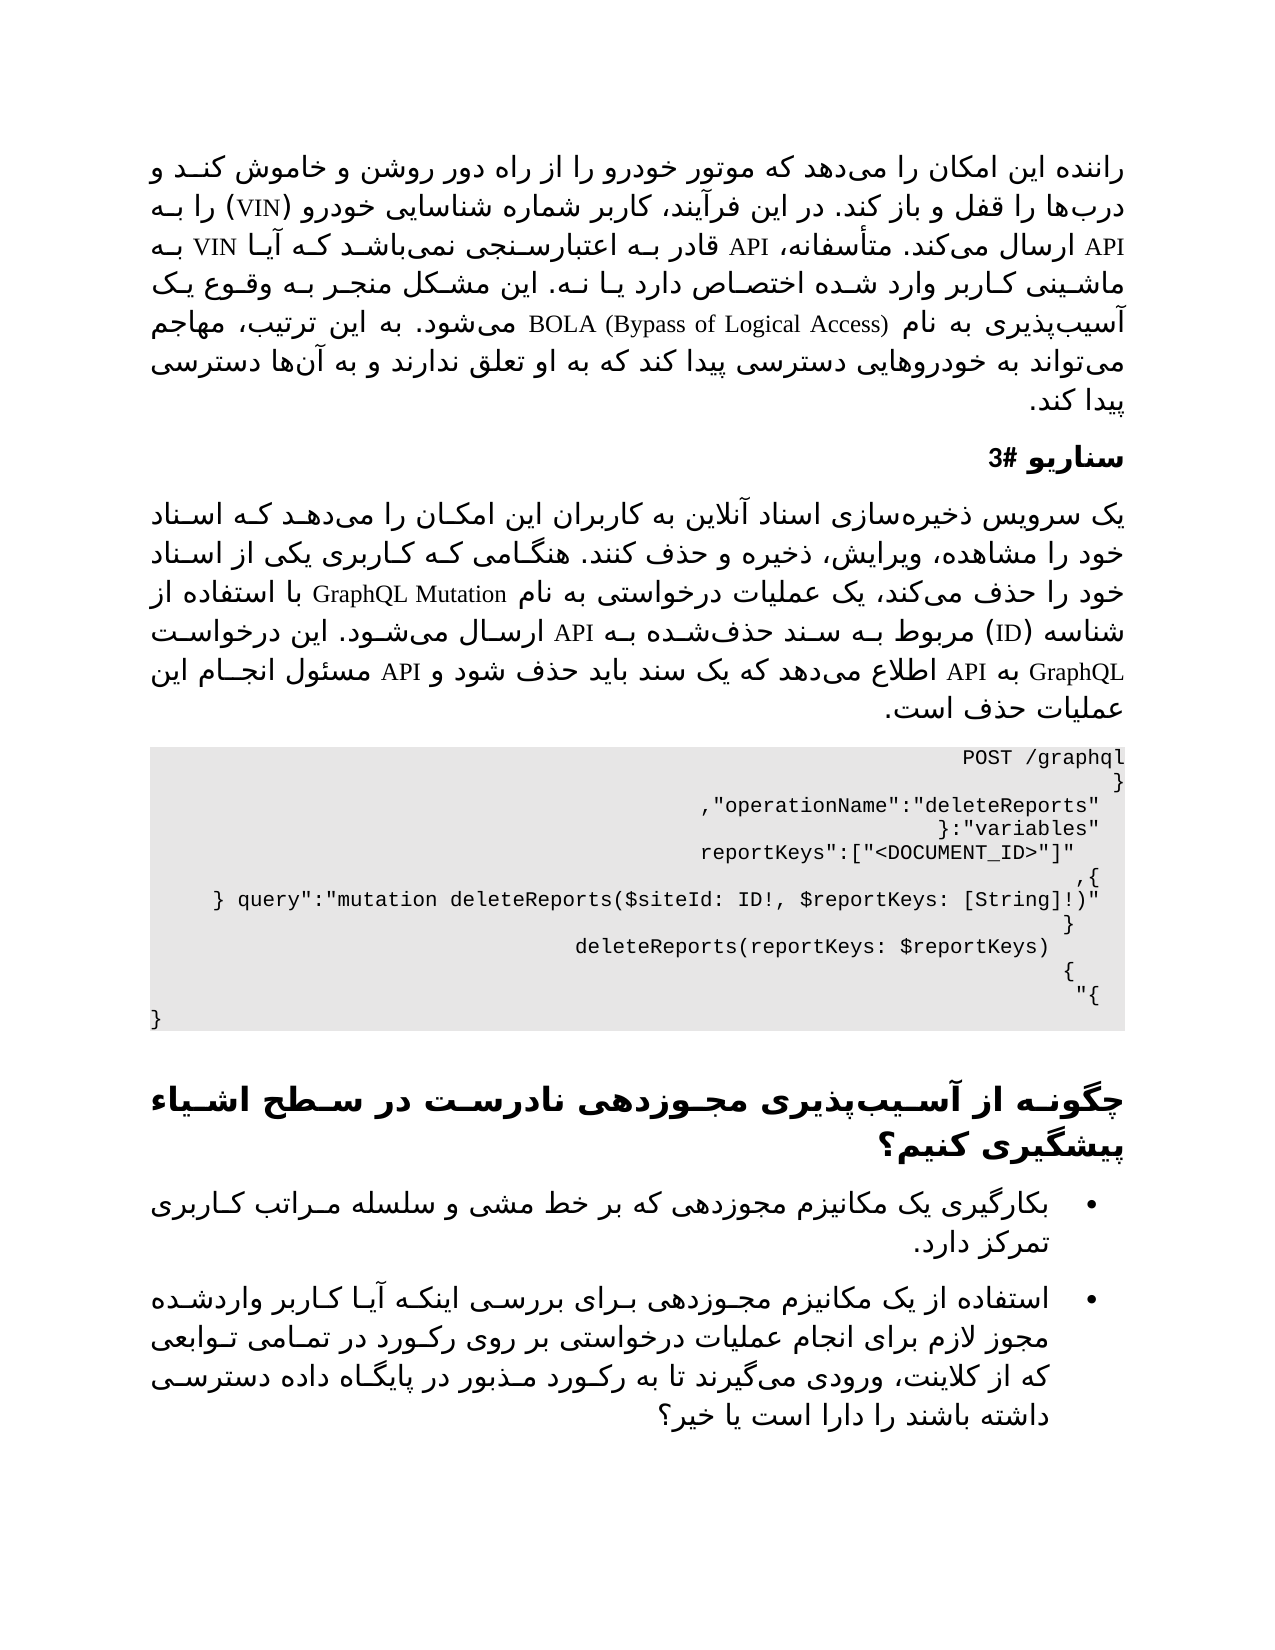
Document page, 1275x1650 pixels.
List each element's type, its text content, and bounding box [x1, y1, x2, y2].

text سناریو #3 [150, 439, 1125, 475]
text یک تولیدکننده خودرو از طریق یک واسط برنامه‌نویسی (API) امکان کنترل از راه دور خودروها را برای ارتباط با تلفن همراه راننده فراهم کرده است. این API به راننده این امکان را می‌دهد که موتور خودرو را از راه دور روشن و خاموش کند و درب‌ها را قفل و باز کند. در این فرآیند، کاربر شماره شناسایی خودرو (VIN) را به API ارسال می‌کند. متأسفانه، API قادر به اعتبارسنجی نمی‌باشد که آیا VIN به ماشینی کاربر وارد شده اختصاص دارد یا نه. این مشکل منجر به وقوع یک آسیب‌پذیری به نام BOLA (Bypass of Logical Access) می‌شود. به این ترتیب، مهاجم می‌تواند به خودروهایی دسترسی پیدا کند که به او تعلق ندارند و به آن‌ها دسترسی پیدا کند. [150, 150, 1125, 418]
text }" [150, 984, 1125, 1007]
list بکارگیری یک مکانیزم مجوزدهی که بر خط مشی و سلسله مراتب کاربری تمرکز دارد. [150, 1187, 1087, 1259]
text deleteReports(reportKeys: $reportKeys) [150, 937, 1125, 960]
text چگونه از آسیب‌پذیری مجوزدهی نادرست در سطح اشیاء پیشگیری کنیم؟ [150, 1081, 1125, 1164]
text "operationName":"deleteReports", [150, 795, 1125, 818]
text }, [150, 866, 1125, 889]
text { [150, 913, 1125, 937]
text یک سرویس ذخیره‌سازی اسناد آنلاین به کاربران این امکان را می‌دهد که اسناد خود را مشاهده، ویرایش، ذخیره و حذف کنند. هنگامی که کاربری یکی از اسناد خود را حذف می‌کند، یک عملیات درخواستی به نام GraphQL Mutation با استفاده از شناسه (ID) مربوط به سند حذف‌شده به API ارسال می‌شود. این درخواست GraphQL به API اطلاع می‌دهد که یک سند باید حذف شود و API مسئول انجام این عملیات حذف است. [150, 497, 1125, 726]
text { [150, 771, 1125, 795]
text "variables":{ [150, 818, 1125, 842]
text "query":"mutation deleteReports($siteId: ID!, $reportKeys: [String]!) { [150, 889, 1125, 913]
text "reportKeys":["<DOCUMENT_ID>"] [150, 842, 1125, 866]
text } [150, 960, 1125, 984]
text POST /graphql [150, 747, 1125, 771]
text } [150, 1007, 1125, 1031]
list استفاده از یک مکانیزم مجوزدهی برای بررسی اینکه آیا کاربر واردشده مجوز لازم برای انجام عملیات درخواستی بر روی رکورد در تمامی توابعی که از کلاینت، ورودی می‌گیرند تا به رکورد مذبور در پایگاه داده دسترسی داشته باشند را دارا است یا خیر؟ [150, 1281, 1087, 1432]
